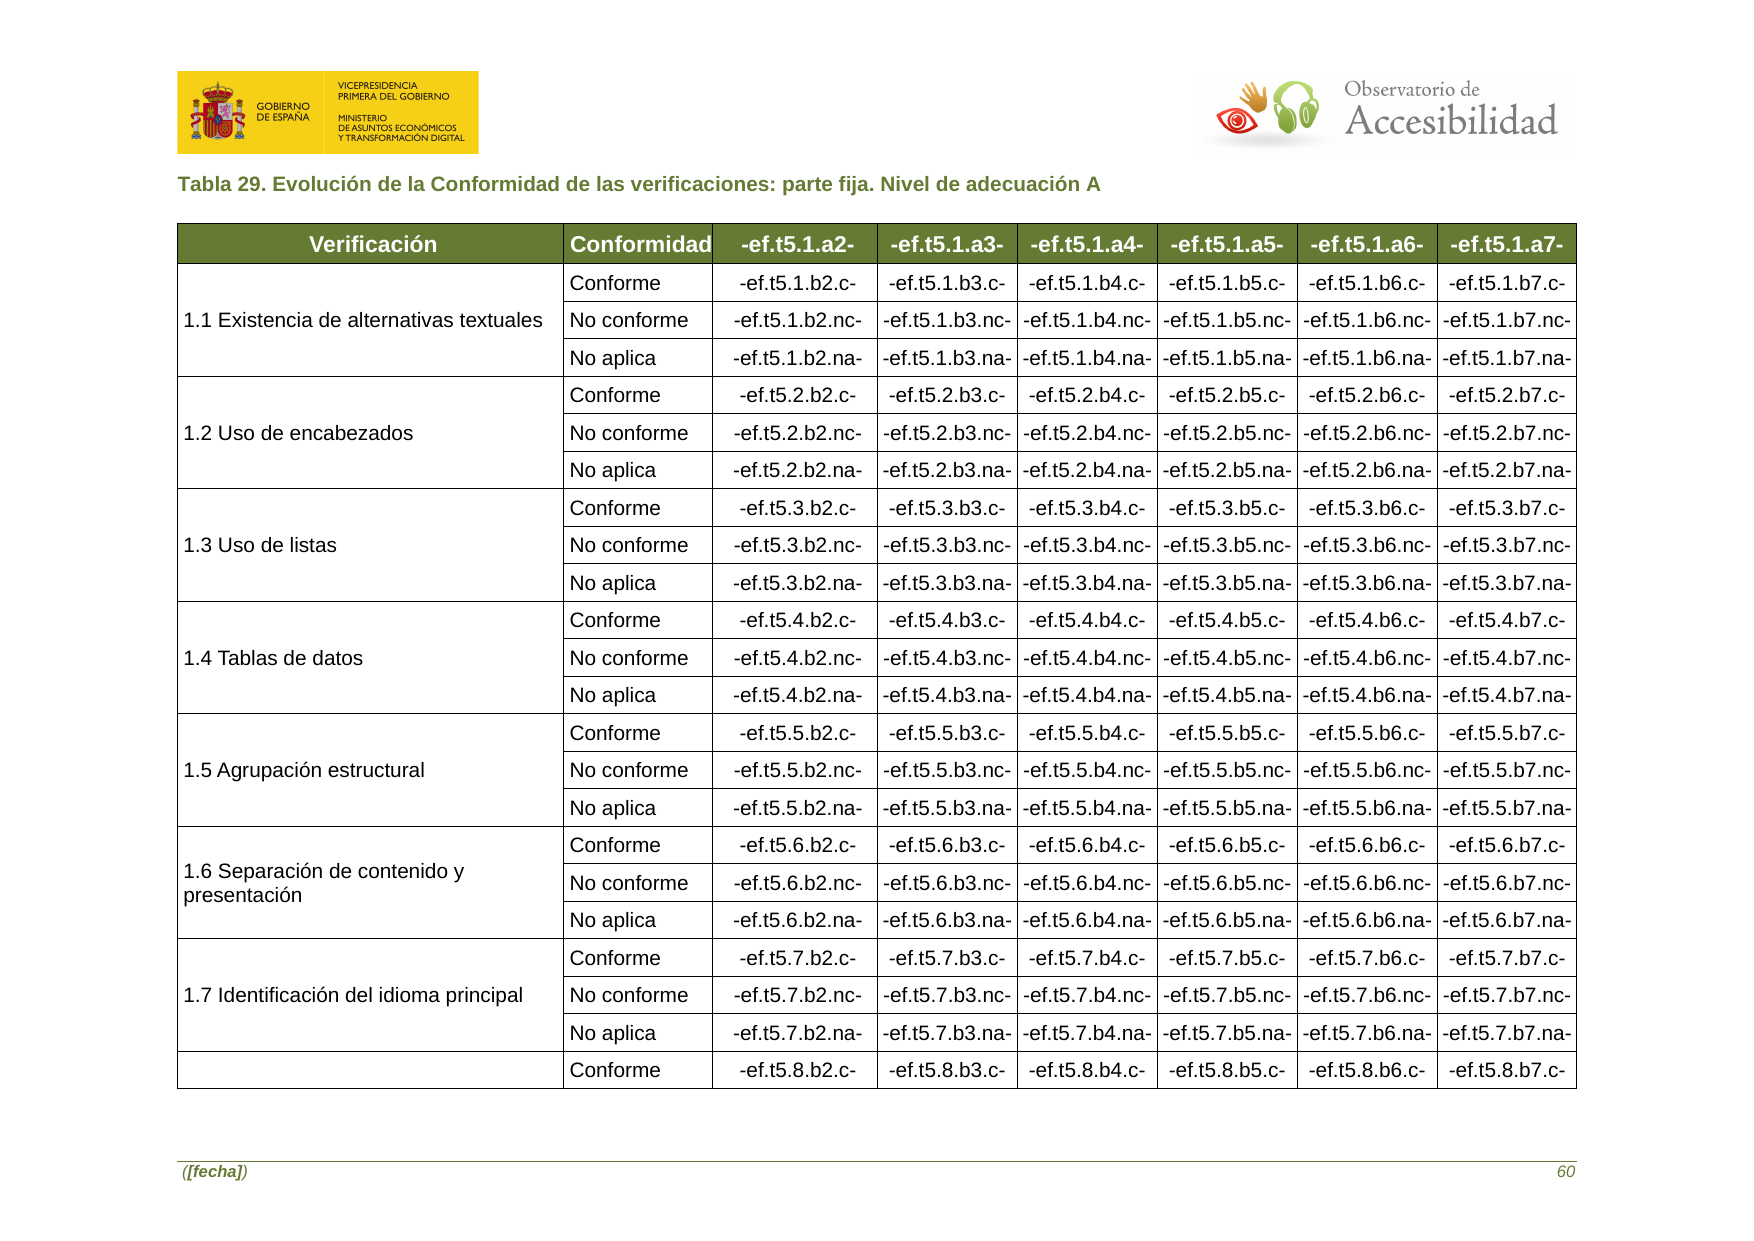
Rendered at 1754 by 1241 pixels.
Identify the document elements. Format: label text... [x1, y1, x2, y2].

table_cell -ef.t5.1.b2.na- [713, 339, 877, 376]
table_cell -ef.t5.5.b2.c- [713, 714, 877, 751]
table_cell -ef.t5.2.b7.na- [1438, 452, 1576, 488]
table_cell -ef.t5.1.b5.na- [1158, 339, 1297, 376]
table_cell -ef.t5.7.b6.nc- [1298, 977, 1437, 1013]
table_cell -ef.t5.4.b6.c- [1298, 602, 1437, 638]
table_cell -ef.t5.7.b5.c- [1158, 939, 1297, 976]
table_cell -ef.t5.7.b4.na- [1018, 1014, 1157, 1051]
table_cell -ef.t5.6.b2.na- [713, 902, 877, 938]
table_cell -ef.t5.8.b2.c- [713, 1052, 877, 1088]
table_cell -ef.t5.8.b4.c- [1018, 1052, 1157, 1088]
table_cell -ef.t5.2.b5.na- [1158, 452, 1297, 488]
table_cell No conforme [564, 302, 712, 338]
table_cell -ef.t5.5.b7.nc- [1438, 752, 1576, 788]
table_cell -ef.t5.8.b3.c- [878, 1052, 1017, 1088]
table_cell No conforme [564, 527, 712, 563]
picture [177, 71, 479, 154]
table_cell -ef.t5.6.b5.nc- [1158, 864, 1297, 901]
table_header -ef.t5.1.a2- [713, 224, 877, 263]
table_cell -ef.t5.2.b4.na- [1018, 452, 1157, 488]
table_cell -ef.t5.3.b3.na- [878, 564, 1017, 601]
table_cell -ef.t5.1.b7.nc- [1438, 302, 1576, 338]
table_cell -ef.t5.2.b4.c- [1018, 377, 1157, 413]
table_header -ef.t5.1.a3- [878, 224, 1017, 263]
table_cell -ef.t5.6.b6.na- [1298, 902, 1437, 938]
table_cell -ef.t5.6.b5.c- [1158, 827, 1297, 863]
table_cell No conforme [564, 752, 712, 788]
table_cell -ef.t5.2.b6.nc- [1298, 414, 1437, 451]
table_cell -ef.t5.3.b4.nc- [1018, 527, 1157, 563]
table_cell -ef.t5.4.b4.na- [1018, 677, 1157, 713]
table_cell -ef.t5.5.b4.na- [1018, 789, 1157, 826]
table_cell -ef.t5.6.b7.na- [1438, 902, 1576, 938]
table_cell -ef.t5.6.b3.c- [878, 827, 1017, 863]
table_cell -ef.t5.5.b3.nc- [878, 752, 1017, 788]
table_cell -ef.t5.4.b2.nc- [713, 639, 877, 676]
table_cell -ef.t5.7.b5.na- [1158, 1014, 1297, 1051]
table_cell -ef.t5.1.b4.na- [1018, 339, 1157, 376]
table_cell -ef.t5.3.b7.na- [1438, 564, 1576, 601]
table_cell -ef.t5.3.b5.na- [1158, 564, 1297, 601]
table_cell -ef.t5.3.b2.nc- [713, 527, 877, 563]
table_cell -ef.t5.6.b7.c- [1438, 827, 1576, 863]
table_cell 1.7 Identificación del idioma principal [178, 939, 563, 1051]
table_cell -ef.t5.5.b5.nc- [1158, 752, 1297, 788]
table_cell Conforme [564, 1052, 712, 1088]
table_cell 1.5 Agrupación estructural [178, 714, 563, 826]
table_cell -ef.t5.7.b6.na- [1298, 1014, 1437, 1051]
table_cell -ef.t5.4.b3.na- [878, 677, 1017, 713]
table_header -ef.t5.1.a7- [1438, 224, 1576, 263]
table_cell -ef.t5.4.b6.na- [1298, 677, 1437, 713]
table_cell -ef.t5.5.b5.na- [1158, 789, 1297, 826]
table_cell No aplica [564, 1014, 712, 1051]
picture [1196, 72, 1572, 154]
table_cell -ef.t5.8.b7.c- [1438, 1052, 1576, 1088]
table_cell -ef.t5.6.b3.nc- [878, 864, 1017, 901]
table_cell -ef.t5.6.b4.na- [1018, 902, 1157, 938]
table_cell -ef.t5.5.b6.c- [1298, 714, 1437, 751]
table_cell -ef.t5.4.b4.nc- [1018, 639, 1157, 676]
table_cell Conforme [564, 264, 712, 301]
table_cell -ef.t5.2.b5.c- [1158, 377, 1297, 413]
table_cell -ef.t5.7.b3.c- [878, 939, 1017, 976]
table_cell -ef.t5.7.b2.na- [713, 1014, 877, 1051]
table_cell -ef.t5.2.b4.nc- [1018, 414, 1157, 451]
table_cell -ef.t5.4.b6.nc- [1298, 639, 1437, 676]
table_cell No conforme [564, 977, 712, 1013]
table_cell -ef.t5.5.b3.c- [878, 714, 1017, 751]
table_cell -ef.t5.3.b7.c- [1438, 489, 1576, 526]
table_cell -ef.t5.1.b5.c- [1158, 264, 1297, 301]
table_cell -ef.t5.2.b3.na- [878, 452, 1017, 488]
table_cell -ef.t5.7.b7.na- [1438, 1014, 1576, 1051]
table_cell -ef.t5.3.b6.c- [1298, 489, 1437, 526]
table_cell -ef.t5.4.b5.na- [1158, 677, 1297, 713]
table_cell -ef.t5.5.b7.na- [1438, 789, 1576, 826]
table_cell -ef.t5.3.b3.c- [878, 489, 1017, 526]
table_header -ef.t5.1.a4- [1018, 224, 1157, 263]
table_cell -ef.t5.1.b2.c- [713, 264, 877, 301]
table_cell -ef.t5.1.b5.nc- [1158, 302, 1297, 338]
table_cell -ef.t5.3.b2.c- [713, 489, 877, 526]
table_cell Conforme [564, 489, 712, 526]
table_cell 1.6 Separación de contenido y presentación [178, 827, 563, 938]
table_cell -ef.t5.1.b3.na- [878, 339, 1017, 376]
table_cell -ef.t5.5.b2.nc- [713, 752, 877, 788]
table_cell Conforme [564, 714, 712, 751]
table_cell -ef.t5.1.b3.nc- [878, 302, 1017, 338]
table_cell -ef.t5.5.b6.na- [1298, 789, 1437, 826]
table_cell No conforme [564, 414, 712, 451]
table_cell -ef.t5.4.b4.c- [1018, 602, 1157, 638]
table_cell -ef.t5.7.b4.nc- [1018, 977, 1157, 1013]
table_cell -ef.t5.6.b5.na- [1158, 902, 1297, 938]
table_cell -ef.t5.1.b2.nc- [713, 302, 877, 338]
table_cell -ef.t5.5.b4.c- [1018, 714, 1157, 751]
table_cell -ef.t5.3.b7.nc- [1438, 527, 1576, 563]
table_cell -ef.t5.4.b3.c- [878, 602, 1017, 638]
table_cell -ef.t5.7.b6.c- [1298, 939, 1437, 976]
table_cell -ef.t5.6.b6.c- [1298, 827, 1437, 863]
table_cell No aplica [564, 789, 712, 826]
table_header Verificación [178, 224, 563, 263]
table_cell -ef.t5.6.b6.nc- [1298, 864, 1437, 901]
table_cell -ef.t5.2.b6.na- [1298, 452, 1437, 488]
table_cell -ef.t5.1.b4.c- [1018, 264, 1157, 301]
table_cell -ef.t5.3.b2.na- [713, 564, 877, 601]
table_cell -ef.t5.5.b7.c- [1438, 714, 1576, 751]
table_cell -ef.t5.5.b2.na- [713, 789, 877, 826]
table_cell -ef.t5.7.b2.nc- [713, 977, 877, 1013]
table_cell No aplica [564, 339, 712, 376]
table_cell -ef.t5.2.b2.na- [713, 452, 877, 488]
table_cell -ef.t5.7.b3.nc- [878, 977, 1017, 1013]
table_cell -ef.t5.4.b5.nc- [1158, 639, 1297, 676]
table_cell No conforme [564, 639, 712, 676]
table_cell -ef.t5.3.b3.nc- [878, 527, 1017, 563]
table_header -ef.t5.1.a5- [1158, 224, 1297, 263]
table_cell -ef.t5.2.b3.c- [878, 377, 1017, 413]
table_cell -ef.t5.7.b5.nc- [1158, 977, 1297, 1013]
table_cell -ef.t5.2.b3.nc- [878, 414, 1017, 451]
table_cell -ef.t5.6.b7.nc- [1438, 864, 1576, 901]
table_cell 1.1 Existencia de alternativas textuales [178, 264, 563, 376]
table_cell -ef.t5.7.b2.c- [713, 939, 877, 976]
table_cell -ef.t5.5.b5.c- [1158, 714, 1297, 751]
table_cell Conforme [564, 602, 712, 638]
table_cell -ef.t5.6.b2.c- [713, 827, 877, 863]
table_cell -ef.t5.3.b5.nc- [1158, 527, 1297, 563]
table_cell -ef.t5.5.b6.nc- [1298, 752, 1437, 788]
table_cell 1.3 Uso de listas [178, 489, 563, 601]
table_cell -ef.t5.7.b7.c- [1438, 939, 1576, 976]
table_cell 1.4 Tablas de datos [178, 602, 563, 713]
table_cell -ef.t5.6.b3.na- [878, 902, 1017, 938]
table_cell -ef.t5.4.b5.c- [1158, 602, 1297, 638]
table_cell -ef.t5.1.b6.c- [1298, 264, 1437, 301]
table_cell -ef.t5.1.b3.c- [878, 264, 1017, 301]
table_header -ef.t5.1.a6- [1298, 224, 1437, 263]
table_cell -ef.t5.2.b2.c- [713, 377, 877, 413]
table_cell -ef.t5.7.b4.c- [1018, 939, 1157, 976]
table_cell -ef.t5.4.b2.na- [713, 677, 877, 713]
text Tabla 29. Evolución de la Conformidad de las verificaciones: parte fija. Nivel de adecuación A [177, 172, 1577, 196]
table_cell -ef.t5.1.b7.na- [1438, 339, 1576, 376]
table_cell -ef.t5.3.b6.nc- [1298, 527, 1437, 563]
table_cell -ef.t5.2.b7.c- [1438, 377, 1576, 413]
table_cell -ef.t5.4.b7.na- [1438, 677, 1576, 713]
table_cell -ef.t5.2.b7.nc- [1438, 414, 1576, 451]
table_header Conformidad [564, 224, 712, 263]
table_cell [178, 1052, 563, 1088]
table_cell -ef.t5.8.b6.c- [1298, 1052, 1437, 1088]
table_cell -ef.t5.5.b3.na- [878, 789, 1017, 826]
table_cell No aplica [564, 564, 712, 601]
table_cell -ef.t5.1.b4.nc- [1018, 302, 1157, 338]
table_cell -ef.t5.1.b6.na- [1298, 339, 1437, 376]
table_cell 1.2 Uso de encabezados [178, 377, 563, 488]
table_cell -ef.t5.4.b7.c- [1438, 602, 1576, 638]
table_cell -ef.t5.6.b4.nc- [1018, 864, 1157, 901]
table_cell No conforme [564, 864, 712, 901]
table_cell -ef.t5.6.b2.nc- [713, 864, 877, 901]
table_cell -ef.t5.1.b6.nc- [1298, 302, 1437, 338]
table_cell -ef.t5.4.b2.c- [713, 602, 877, 638]
table_cell -ef.t5.2.b6.c- [1298, 377, 1437, 413]
table_cell Conforme [564, 939, 712, 976]
table_cell -ef.t5.7.b3.na- [878, 1014, 1017, 1051]
table_cell -ef.t5.3.b6.na- [1298, 564, 1437, 601]
table_cell -ef.t5.3.b4.na- [1018, 564, 1157, 601]
table_cell -ef.t5.4.b7.nc- [1438, 639, 1576, 676]
table_cell -ef.t5.5.b4.nc- [1018, 752, 1157, 788]
table_cell -ef.t5.4.b3.nc- [878, 639, 1017, 676]
table_cell Conforme [564, 827, 712, 863]
table_cell -ef.t5.2.b2.nc- [713, 414, 877, 451]
table_cell -ef.t5.3.b4.c- [1018, 489, 1157, 526]
table_cell No aplica [564, 902, 712, 938]
table_cell -ef.t5.8.b5.c- [1158, 1052, 1297, 1088]
table_cell No aplica [564, 677, 712, 713]
table_cell -ef.t5.6.b4.c- [1018, 827, 1157, 863]
table_cell -ef.t5.2.b5.nc- [1158, 414, 1297, 451]
table_cell -ef.t5.3.b5.c- [1158, 489, 1297, 526]
table_cell -ef.t5.7.b7.nc- [1438, 977, 1576, 1013]
table_cell No aplica [564, 452, 712, 488]
table_cell -ef.t5.1.b7.c- [1438, 264, 1576, 301]
table_cell Conforme [564, 377, 712, 413]
